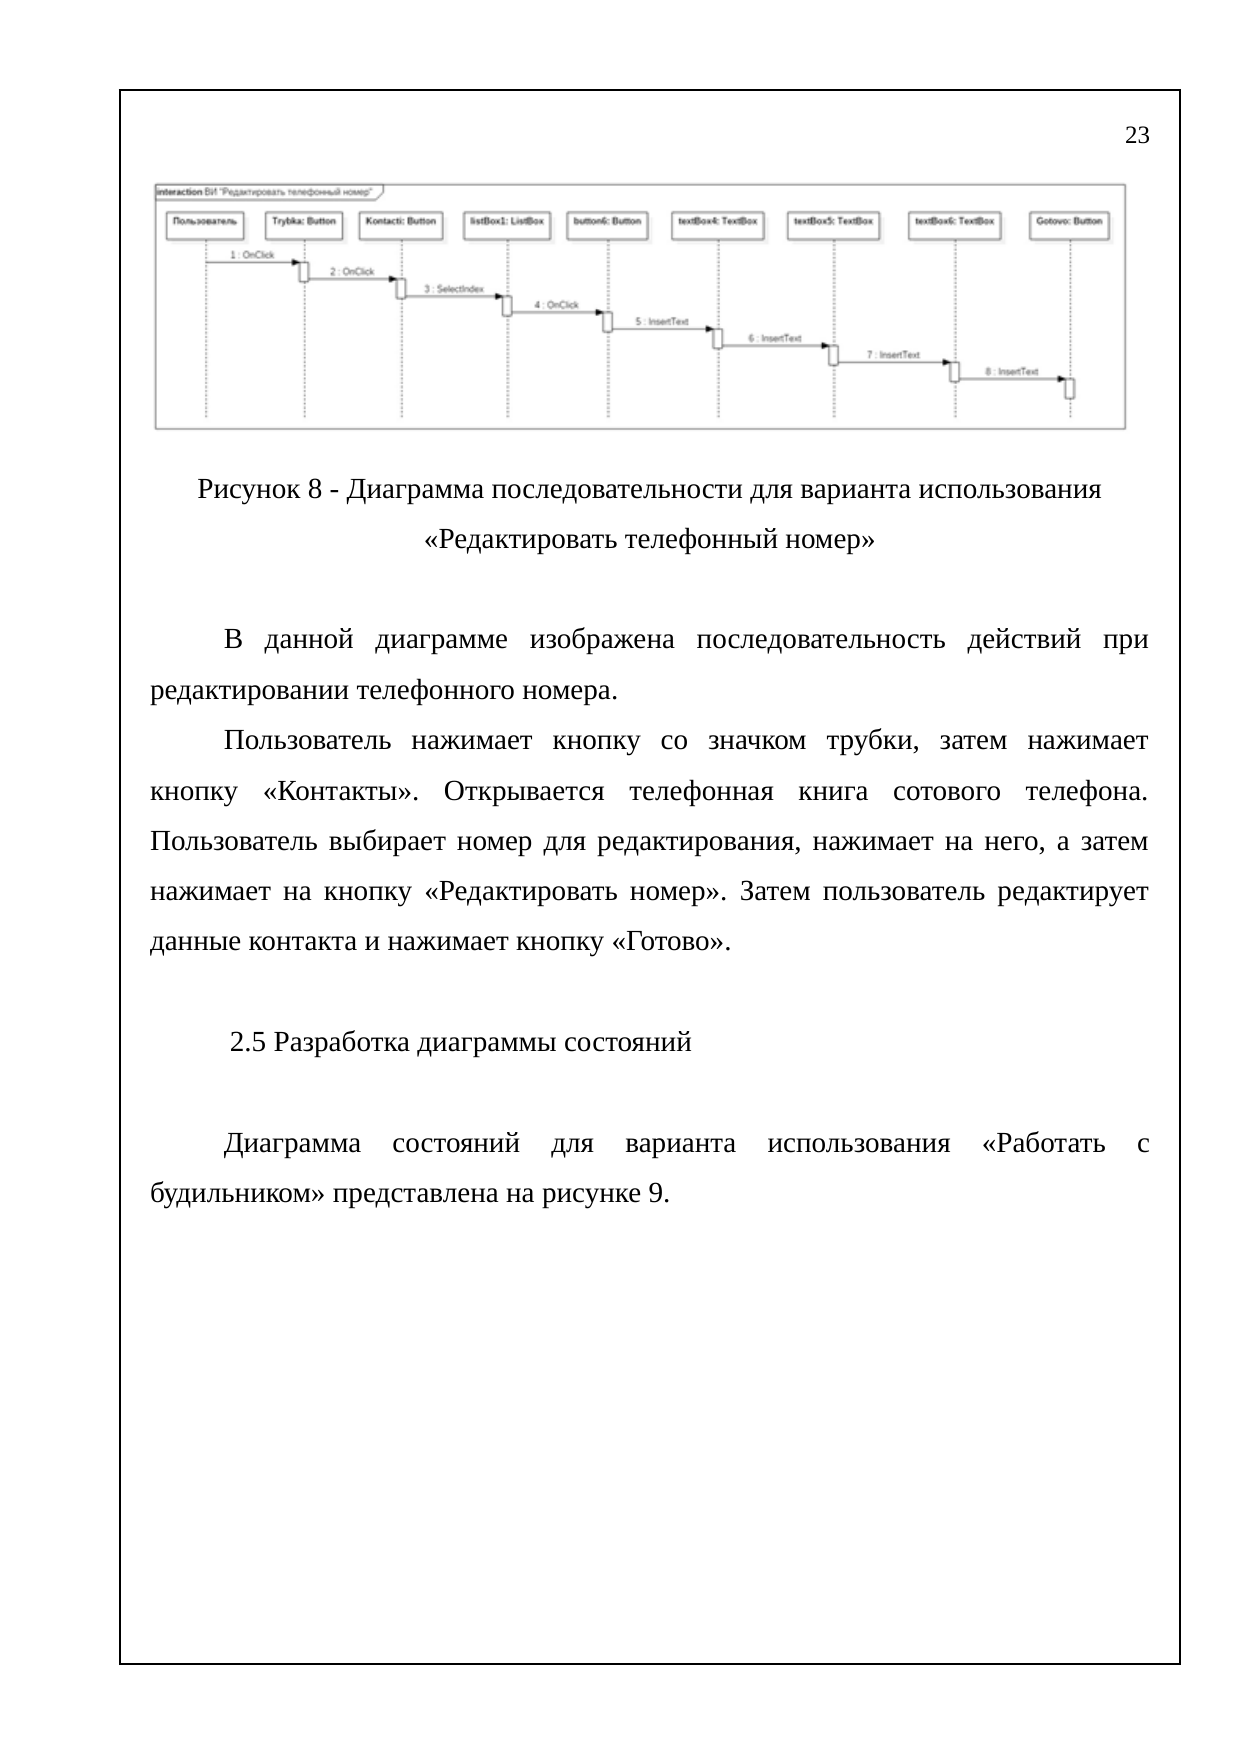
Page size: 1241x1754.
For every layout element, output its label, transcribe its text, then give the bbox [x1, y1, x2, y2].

text 2.5 Разработка диаграммы состояний [229, 1024, 1151, 1058]
text Диаграмма состояний для варианта использования «Работать с будильником» представлена на рисунке 9. [150, 1125, 1151, 1209]
text Пользователь нажимает кнопку со значком трубки, затем нажимает кнопку «Контакты». Открывается телефонная книга сотового телефона. Пользователь выбирает номер для редактирования, нажимает на него, а затем нажимает на кнопку «Редактировать номер». Затем пользователь редактирует данные контакта и нажимает кнопку «Готово». [150, 722, 1149, 957]
text В данной диаграмме изображена последовательность действий при редактировании телефонного номера. [150, 622, 1149, 706]
text Рисунок 8 - Диаграмма последовательности для варианта использования «Редактировать телефонный номер» [150, 454, 1149, 554]
